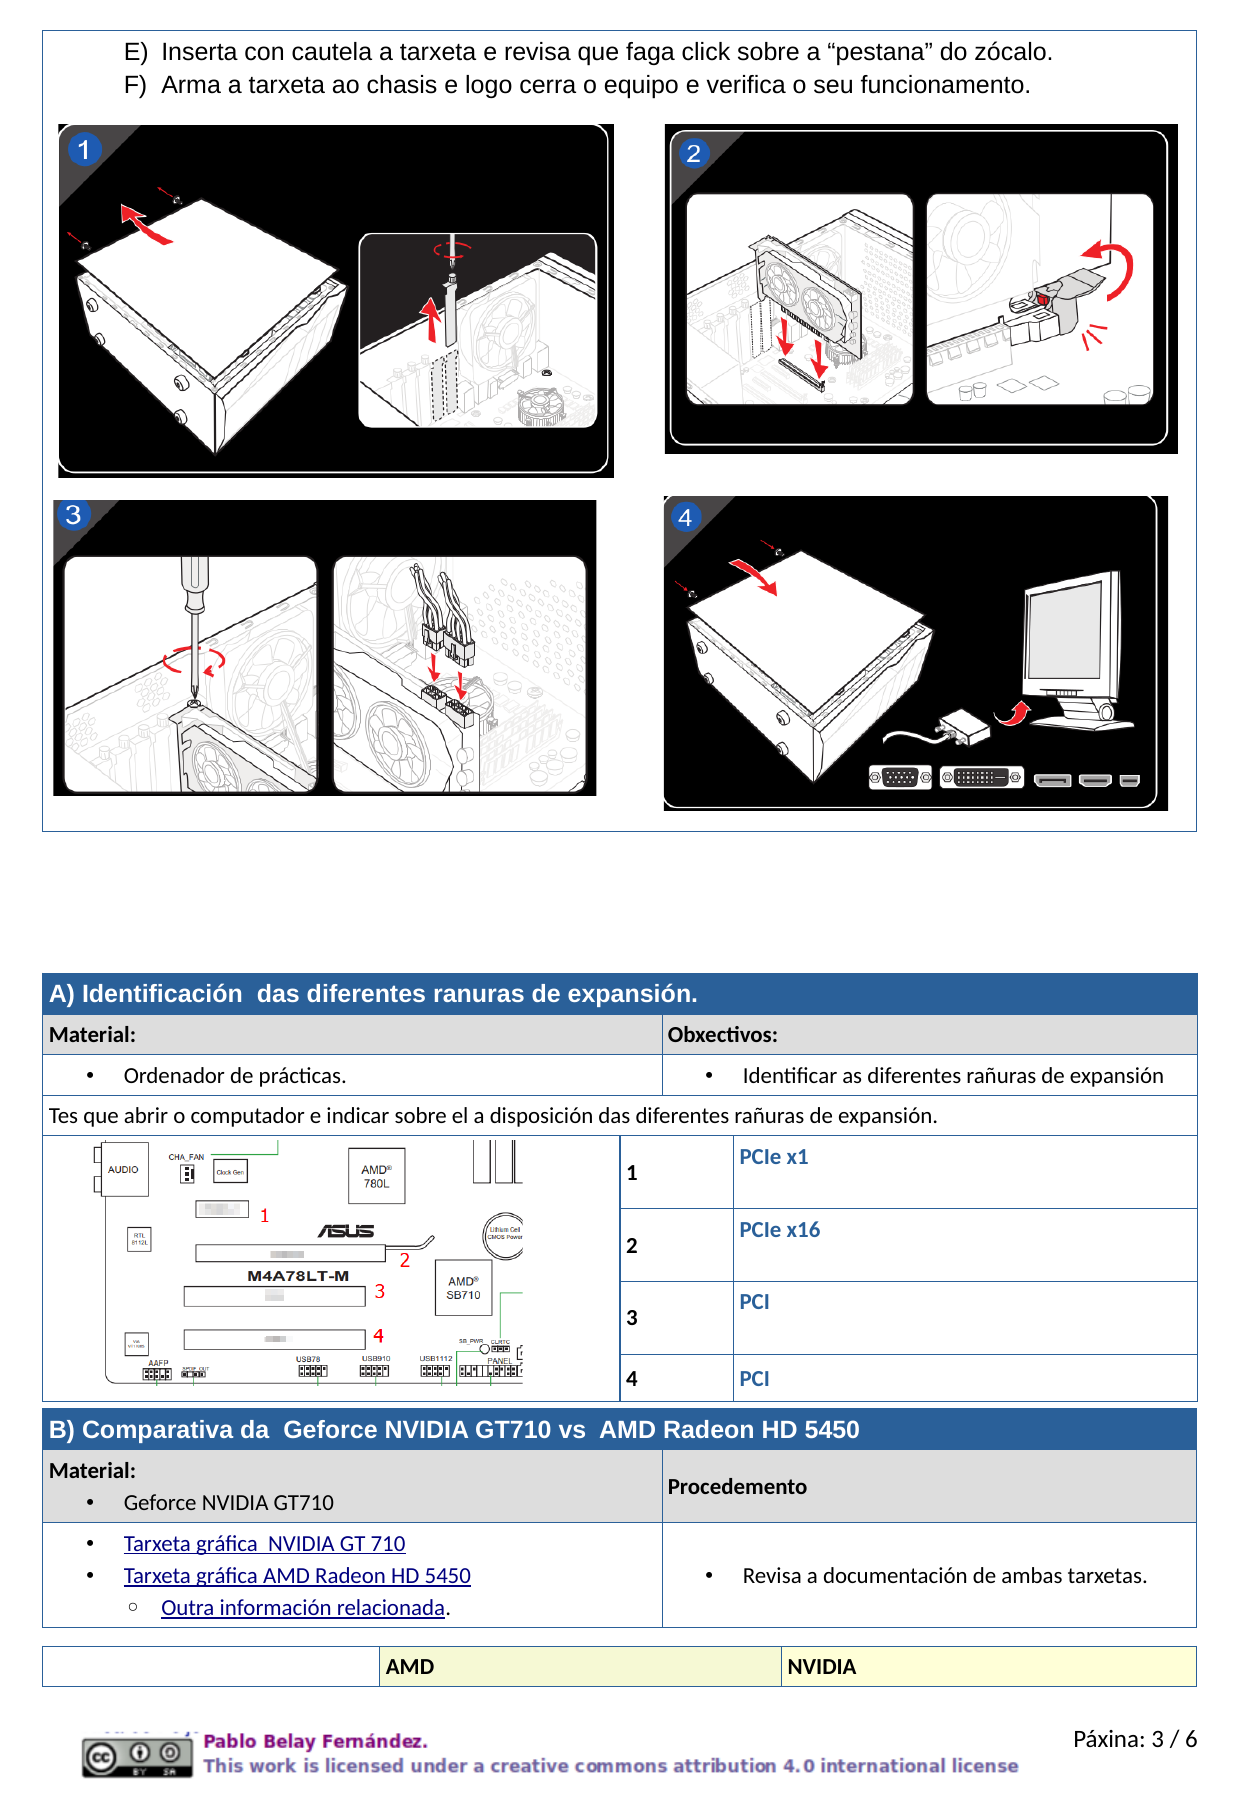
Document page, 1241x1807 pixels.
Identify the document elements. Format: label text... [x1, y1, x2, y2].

table_cell PCIe x1 [734, 1136, 1197, 1208]
table_cell [43, 1136, 619, 1401]
table_cell Material: Geforce NVIDIA GT710 [43, 1450, 662, 1522]
table_cell PCI [734, 1355, 1197, 1401]
picture [65, 1722, 1035, 1787]
table_cell Material: [43, 1015, 662, 1054]
table_header NVIDIA [782, 1647, 1196, 1686]
picture [58, 124, 614, 478]
table_header [43, 1647, 379, 1686]
table_cell Procedemento [663, 1450, 1196, 1522]
table_cell 2 [621, 1209, 733, 1281]
table_cell Identificar as diferentes rañuras de expansión [663, 1055, 1197, 1095]
picture [663, 496, 1169, 811]
table_header AMD [380, 1647, 781, 1686]
table_cell Obxectivos: [663, 1015, 1197, 1054]
picture [664, 124, 1178, 454]
table_cell Tes que cumprir as normas do taller e realizar as tarefas de maneira segura. Procedemento xenérico para todas as rañuras de expansión: Prepara a zona de traballo coa manta antiestática, pulseiras e ten só sobre a superficie as ferramentas que vas empregar. Dispón sobre a manta o equipo sobre o que vas traballar. Abre o equipo e localiza a rañura de expansión a empregar. Abre a bolsa antiestática e evita tocar os chips e as zonas de contacto da tarxeta de expansión e intentamos agarrala polos laterais. Inserta con cautela a tarxeta e revisa que faga click sobre a “pestana” do zócalo. Arma a tarxeta ao chasis e logo cerra o equipo e verifica o seu funcionamento. [43, 31, 1196, 831]
table_cell Tarxeta gráfica NVIDIA GT 710 Tarxeta gráfica AMD Radeon HD 5450 Outra información relacionada. [43, 1523, 662, 1627]
table_header A) Identificación das diferentes ranuras de expansión. [43, 974, 1197, 1014]
table_header B) Comparativa da Geforce NVIDIA GT710 vs AMD Radeon HD 5450 [43, 1409, 1196, 1449]
table_cell Ordenador de prácticas. [43, 1055, 662, 1095]
table_cell 4 [621, 1355, 733, 1401]
picture [53, 500, 597, 796]
table_cell PCIe x16 [734, 1209, 1197, 1281]
table_cell 3 [621, 1282, 733, 1353]
table_cell Tes que abrir o computador e indicar sobre el a disposición das diferentes rañuras de expansión. [43, 1096, 1197, 1135]
table_cell Revisa a documentación de ambas tarxetas. [663, 1523, 1196, 1627]
table_cell 1 [621, 1136, 733, 1208]
table_cell PCI [734, 1282, 1197, 1353]
picture [87, 1140, 523, 1386]
